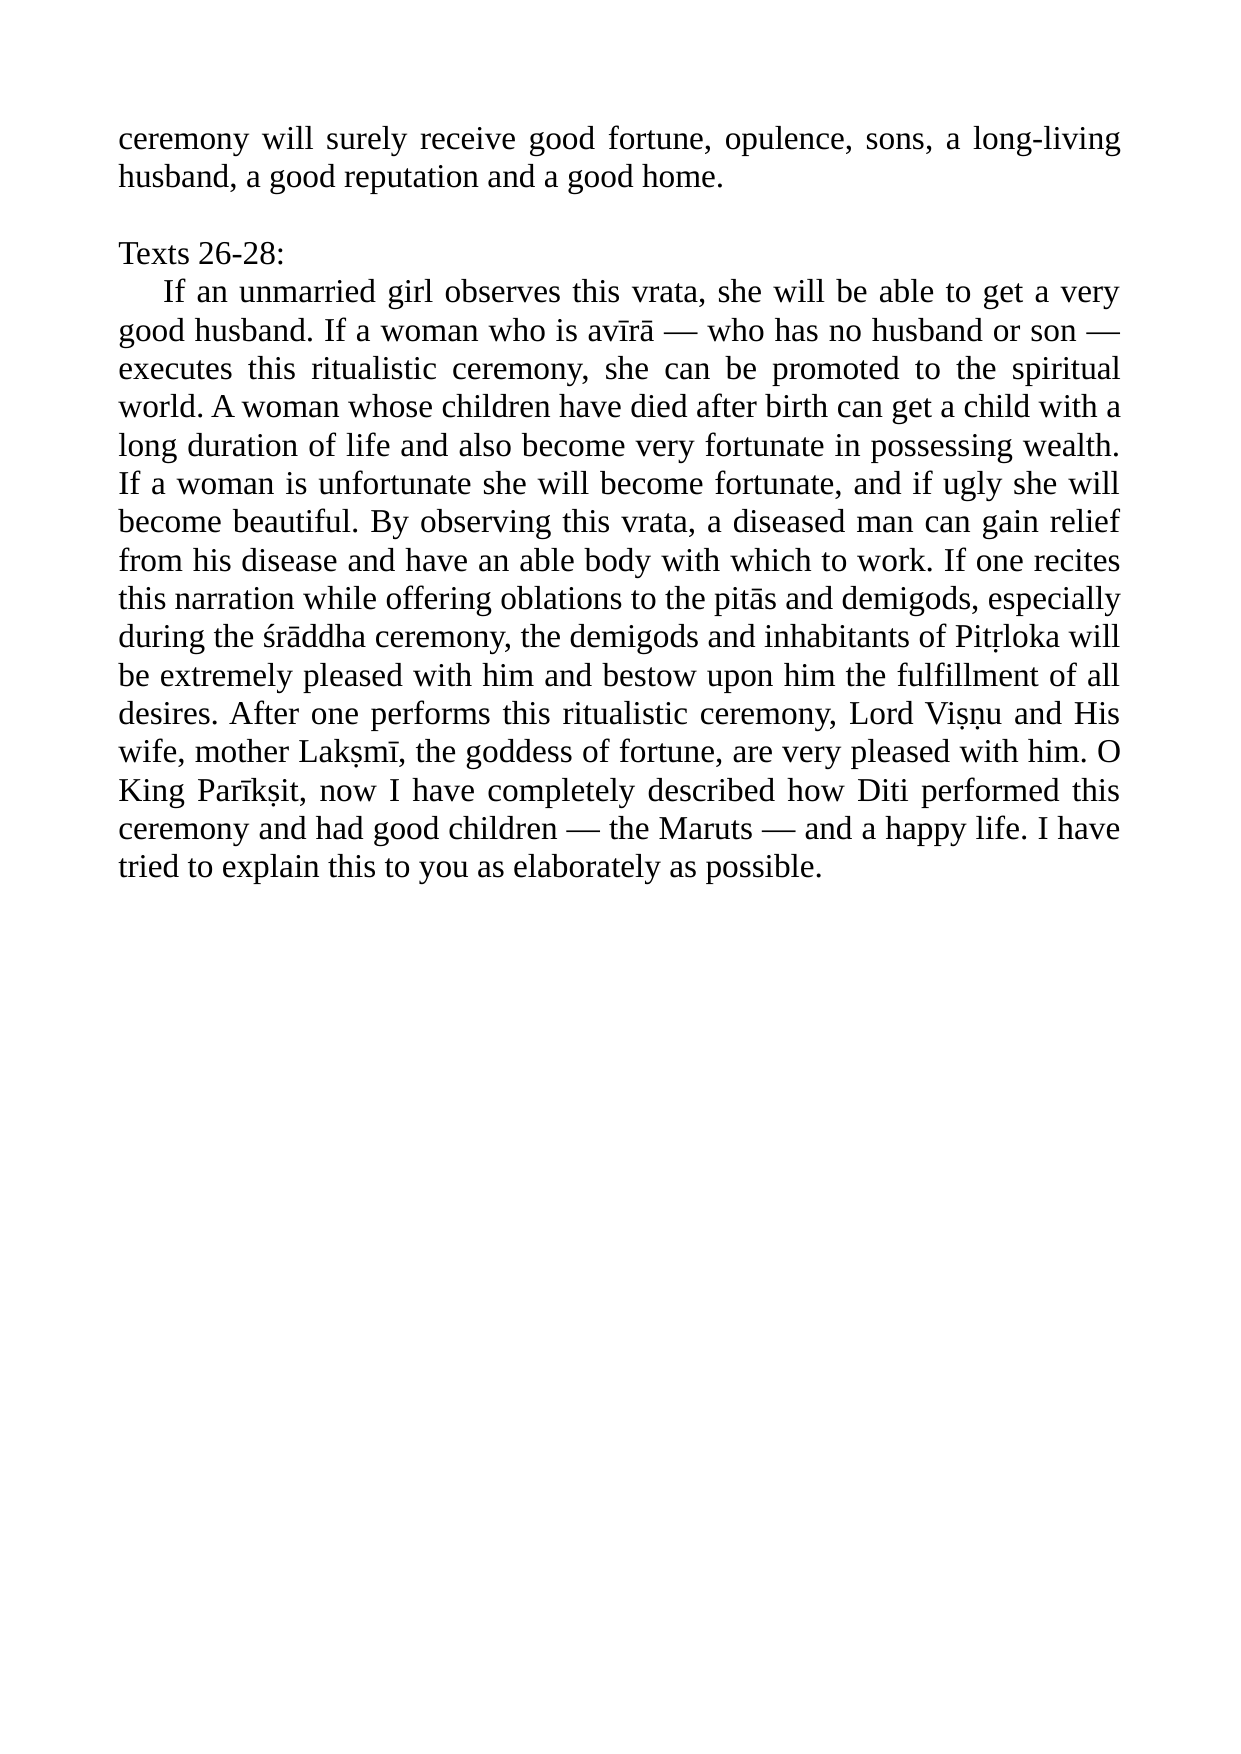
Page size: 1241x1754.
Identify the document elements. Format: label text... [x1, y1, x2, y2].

text If an unmarried girl observes this vrata, she will be able to get a very good husband. If a woman who is avīrā — who has no husband or son — executes this ritualistic ceremony, she can be promoted to the spiritual world. A woman whose children have died after birth can get a child with a long duration of life and also become very fortunate in possessing wealth. If a woman is unfortunate she will become fortunate, and if ugly she will become beautiful. By observing this vrata, a diseased man can gain relief from his disease and have an able body with which to work. If one recites this narration while offering oblations to the pitās and demigods, especially during the śrāddha ceremony, the demigods and inhabitants of Pitṛloka will be extremely pleased with him and bestow upon him the fulfillment of all desires. After one performs this ritualistic ceremony, Lord Viṣṇu and His wife, mother Lakṣmī, the goddess of fortune, are very pleased with him. O King Parīkṣit, now I have completely described how Diti performed this ceremony and had good children — the Maruts — and a happy life. I have tried to explain this to you as elaborately as possible. [118, 271, 1122, 885]
text Texts 26-28: [118, 233, 1122, 271]
text ceremony will surely receive good fortune, opulence, sons, a long-living husband, a good reputation and a good home. [118, 118, 1122, 195]
